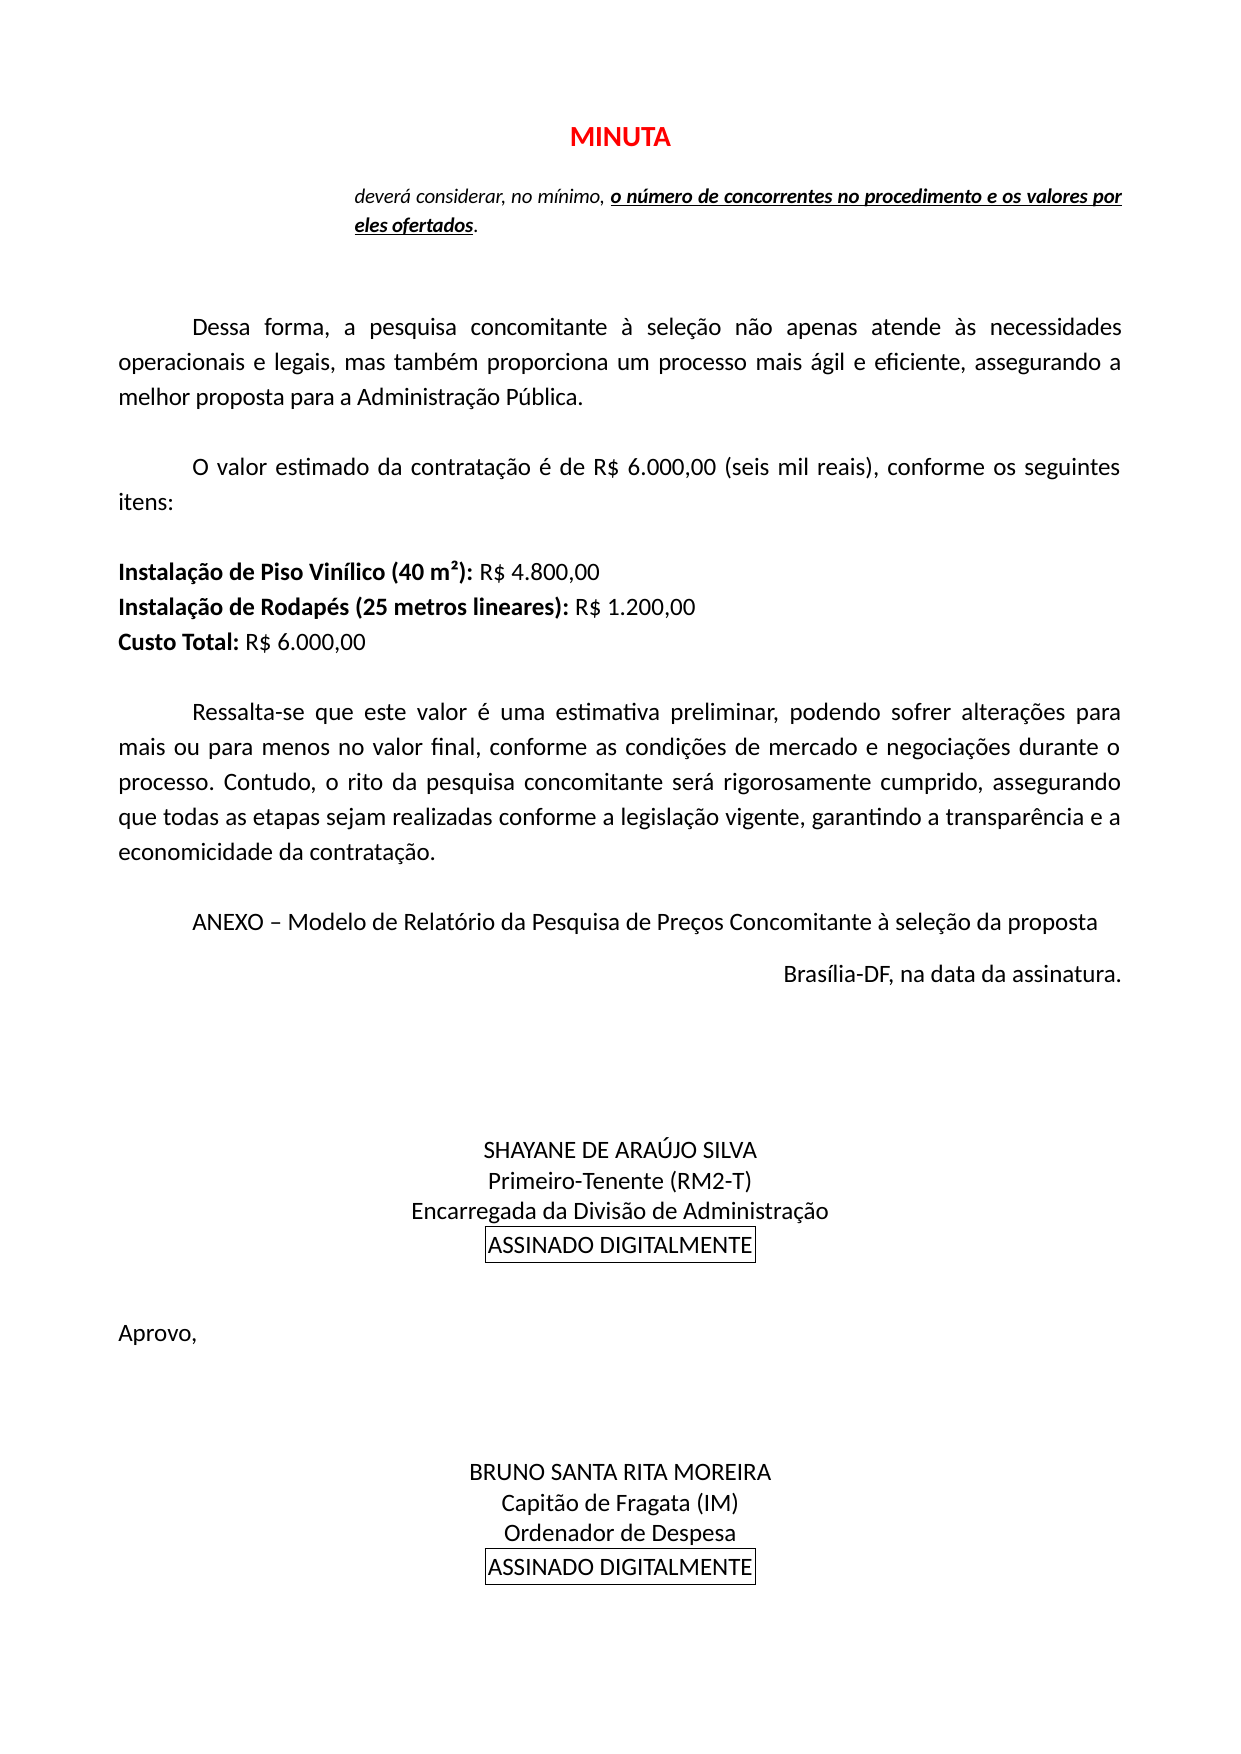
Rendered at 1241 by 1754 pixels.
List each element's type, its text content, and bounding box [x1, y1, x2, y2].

text ANEXO – Modelo de Relatório da Pesquisa de Preços Concomitante à seleção da proposta [118, 907, 1122, 937]
text [756, 1226, 1122, 1262]
subtitle Ressalta-se que este valor é uma estimativa preliminar, podendo sofrer alterações para mais ou para menos no valor final, conforme as condições de mercado e negociações durante o processo. Contudo, o rito da pesquisa concomitante será rigorosamente cumprido, assegurando que todas as etapas sejam realizadas conforme a legislação vigente, garantindo a transparência e a economicidade da contratação. [118, 662, 1122, 867]
text [756, 1548, 1122, 1584]
text SHAYANE DE ARAÚJO SILVA [118, 1134, 1122, 1165]
text Primeiro-Tenente (RM2-T) [118, 1165, 1122, 1195]
text Brasília-DF, na data da assinatura. [295, 958, 1122, 989]
text ASSINADO DIGITALMENTE [486, 1549, 755, 1584]
text [118, 1226, 485, 1262]
text Encarregada da Divisão de Administração [118, 1195, 1122, 1226]
text [118, 1548, 485, 1584]
subtitle Custo Total: R$ 6.000,00 [118, 627, 1122, 657]
subtitle Instalação de Piso Vinílico (40 m²): R$ 4.800,00 [118, 522, 1122, 587]
subtitle Dessa forma, a pesquisa concomitante à seleção não apenas atende às necessidades operacionais e legais, mas também proporciona um processo mais ágil e eficiente, assegurando a melhor proposta para a Administração Pública. [118, 277, 1122, 412]
subtitle deverá considerar, no mínimo, o número de concorrentes no procedimento e os valores por eles ofertados. [354, 183, 1122, 238]
text Ordenador de Despesa [118, 1517, 1122, 1548]
text Capitão de Fragata (IM) [118, 1487, 1122, 1517]
subtitle Instalação de Rodapés (25 metros lineares): R$ 1.200,00 [118, 592, 1122, 622]
text Aprovo, [118, 1317, 1122, 1348]
text ASSINADO DIGITALMENTE [486, 1227, 755, 1262]
text BRUNO SANTA RITA MOREIRA [118, 1456, 1122, 1487]
subtitle O valor estimado da contratação é de R$ 6.000,00 (seis mil reais), conforme os seguintes itens: [118, 452, 1122, 517]
